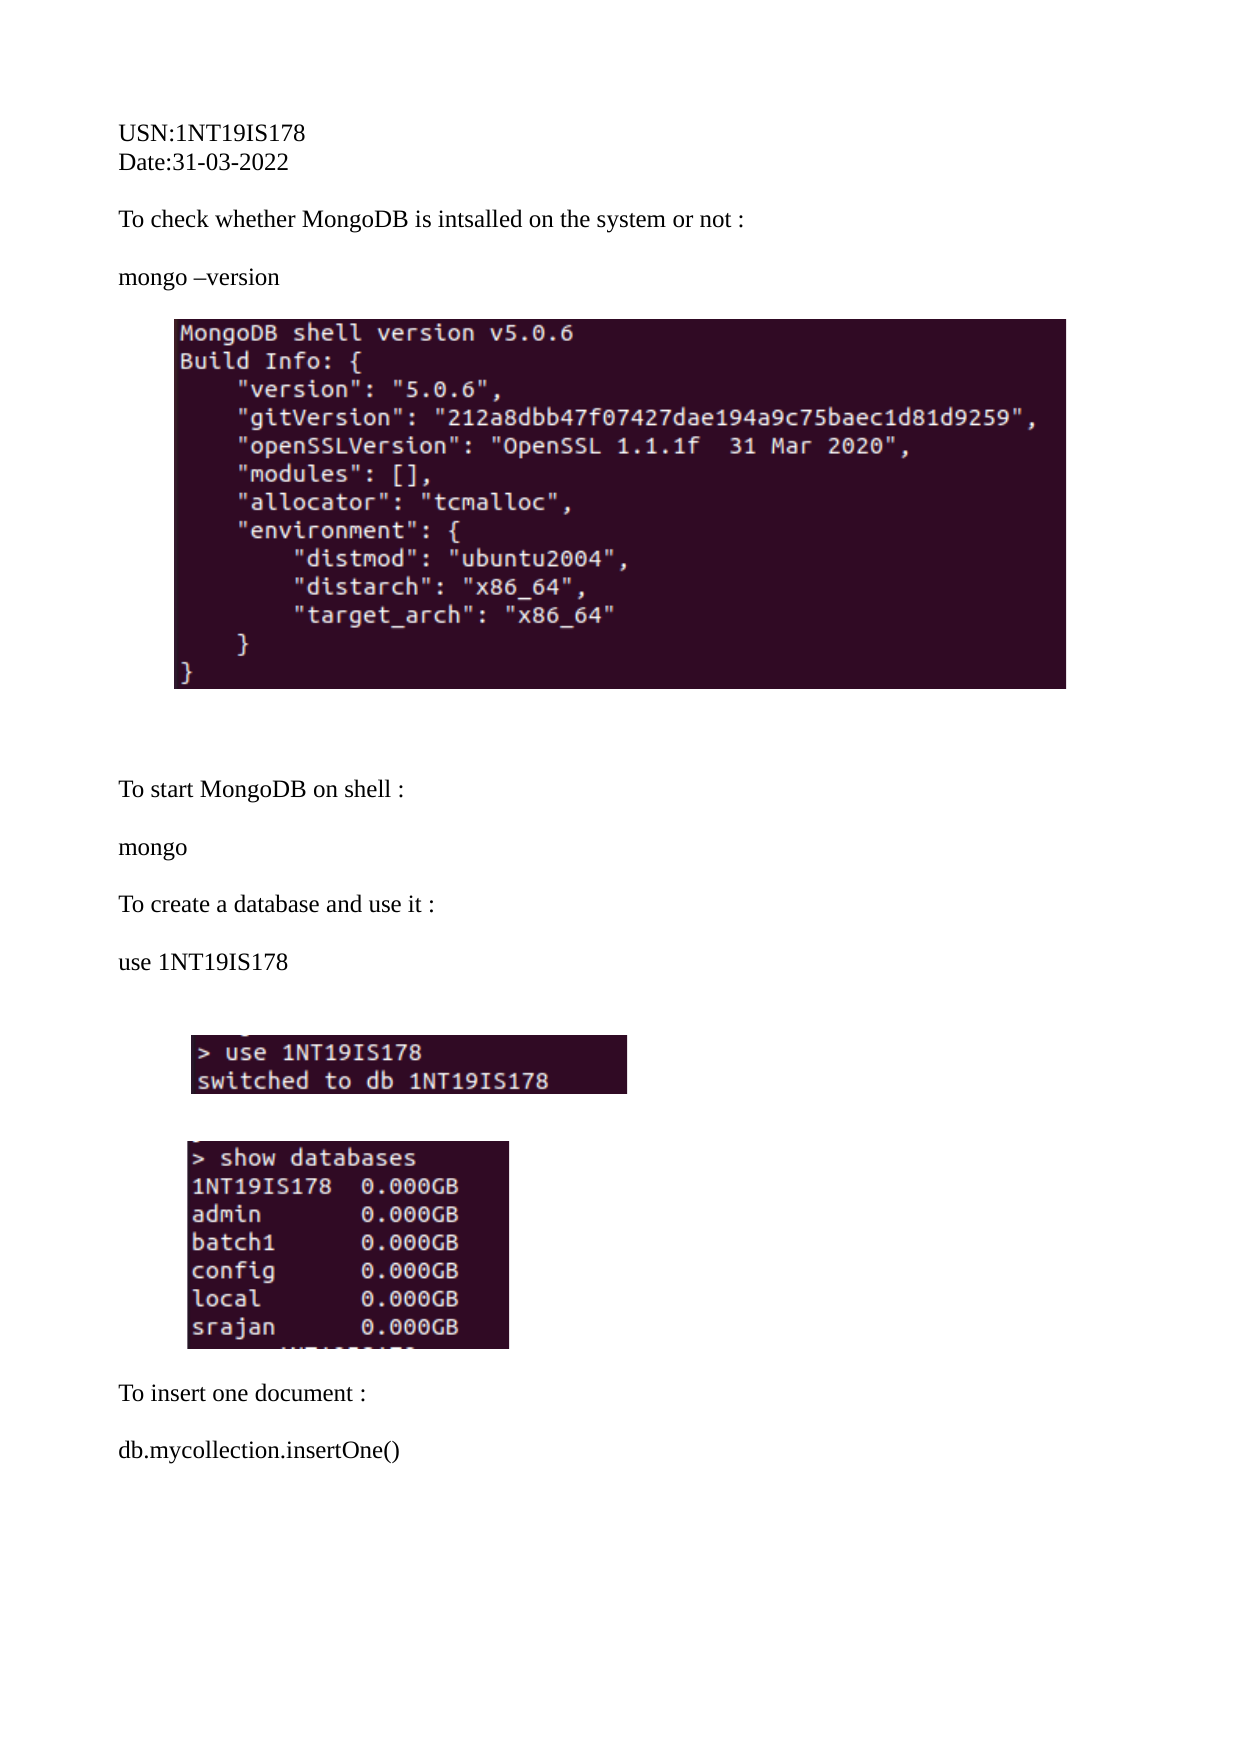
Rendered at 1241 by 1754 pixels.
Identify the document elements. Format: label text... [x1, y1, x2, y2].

text mongo [118, 832, 1122, 861]
text use 1NT19IS178 [118, 947, 1122, 976]
text To start MongoDB on shell : [118, 774, 1122, 803]
picture [187, 1141, 510, 1349]
text Date:31-03-2022 [118, 147, 1122, 176]
text To check whether MongoDB is intsalled on the system or not : [118, 204, 1122, 233]
picture [174, 319, 1067, 689]
text To insert one document : [118, 1378, 1122, 1407]
text mongo –version [118, 262, 1122, 291]
text To create a database and use it : [118, 889, 1122, 918]
text USN:1NT19IS178 [118, 118, 1122, 147]
text db.mycollection.insertOne() [118, 1436, 1122, 1464]
picture [191, 1035, 628, 1094]
